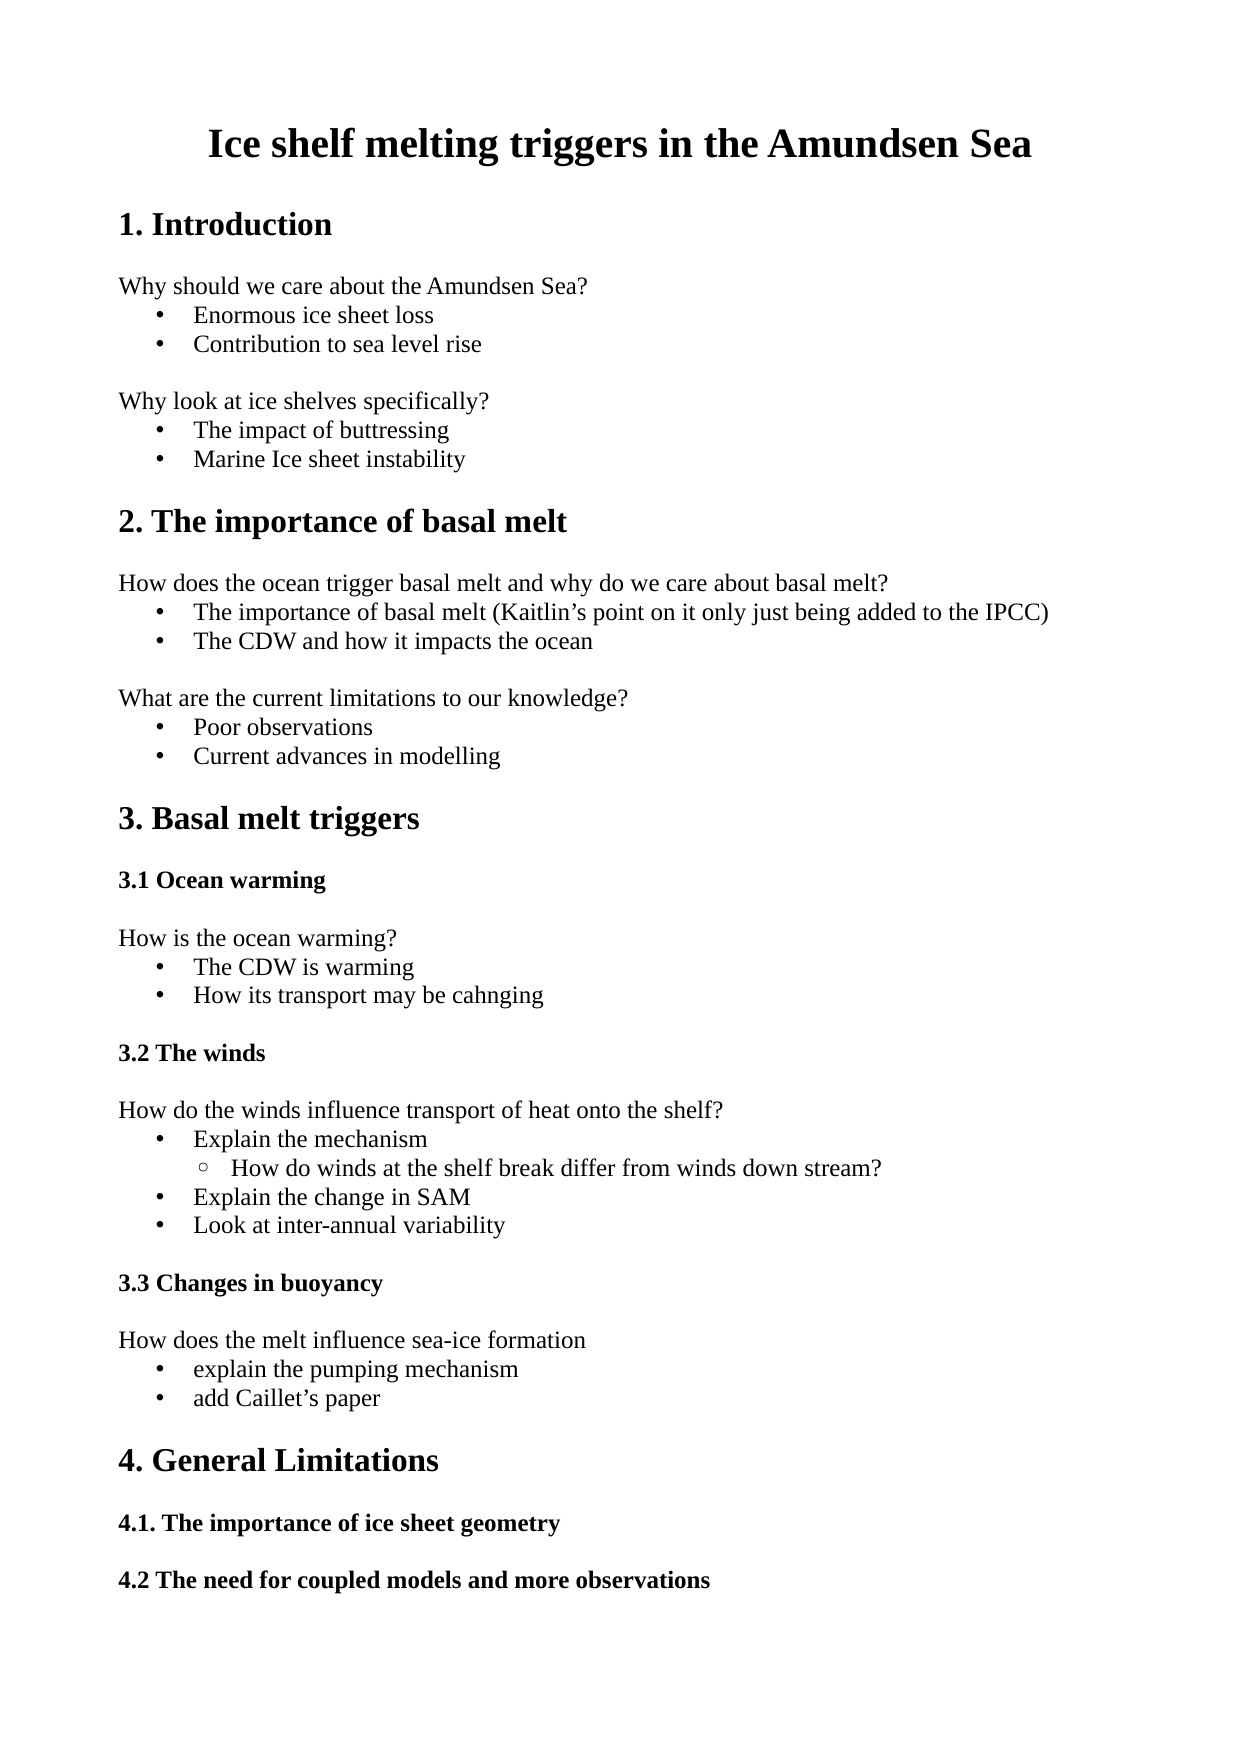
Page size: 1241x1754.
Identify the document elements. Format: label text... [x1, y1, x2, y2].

text 4. General Limitations [118, 1441, 1122, 1479]
list How its transport may be cahnging [156, 981, 1122, 1009]
text How do the winds influence transport of heat onto the shelf? [118, 1096, 1122, 1124]
text 3.3 Changes in buoyancy [118, 1268, 1122, 1297]
list Poor observations [156, 712, 1122, 741]
list Enormous ice sheet loss [156, 300, 1122, 329]
text How does the melt influence sea-ice formation [118, 1326, 1122, 1354]
list explain the pumping mechanism [156, 1354, 1122, 1383]
list The CDW and how it impacts the ocean [156, 626, 1122, 655]
list The impact of buttressing [156, 415, 1122, 444]
text 4.1. The importance of ice sheet geometry [118, 1508, 1122, 1536]
text Why look at ice shelves specifically? [118, 386, 1122, 415]
list How do winds at the shelf break differ from winds down stream? [193, 1153, 1122, 1182]
text 2. The importance of basal melt [118, 501, 1122, 540]
text How does the ocean trigger basal melt and why do we care about basal melt? [118, 568, 1122, 597]
text 3.1 Ocean warming [118, 866, 1122, 894]
text What are the current limitations to our knowledge? [118, 683, 1122, 712]
text Ice shelf melting triggers in the Amundsen Sea [118, 118, 1122, 166]
list The importance of basal melt (Kaitlin’s point on it only just being added to the IPCC) [156, 597, 1122, 626]
list Look at inter-annual variability [156, 1211, 1122, 1239]
text 4.2 The need for coupled models and more observations [118, 1565, 1122, 1594]
text 1. Introduction [118, 204, 1122, 243]
text Why should we care about the Amundsen Sea? [118, 271, 1122, 300]
text How is the ocean warming? [118, 923, 1122, 952]
list Current advances in modelling [156, 741, 1122, 770]
list Contribution to sea level rise [156, 329, 1122, 358]
list Marine Ice sheet instability [156, 444, 1122, 473]
list Explain the mechanism [156, 1124, 1122, 1153]
list The CDW is warming [156, 952, 1122, 981]
list Explain the change in SAM [156, 1182, 1122, 1211]
text 3.2 The winds [118, 1038, 1122, 1067]
list add Caillet’s paper [156, 1383, 1122, 1412]
text 3. Basal melt triggers [118, 798, 1122, 837]
